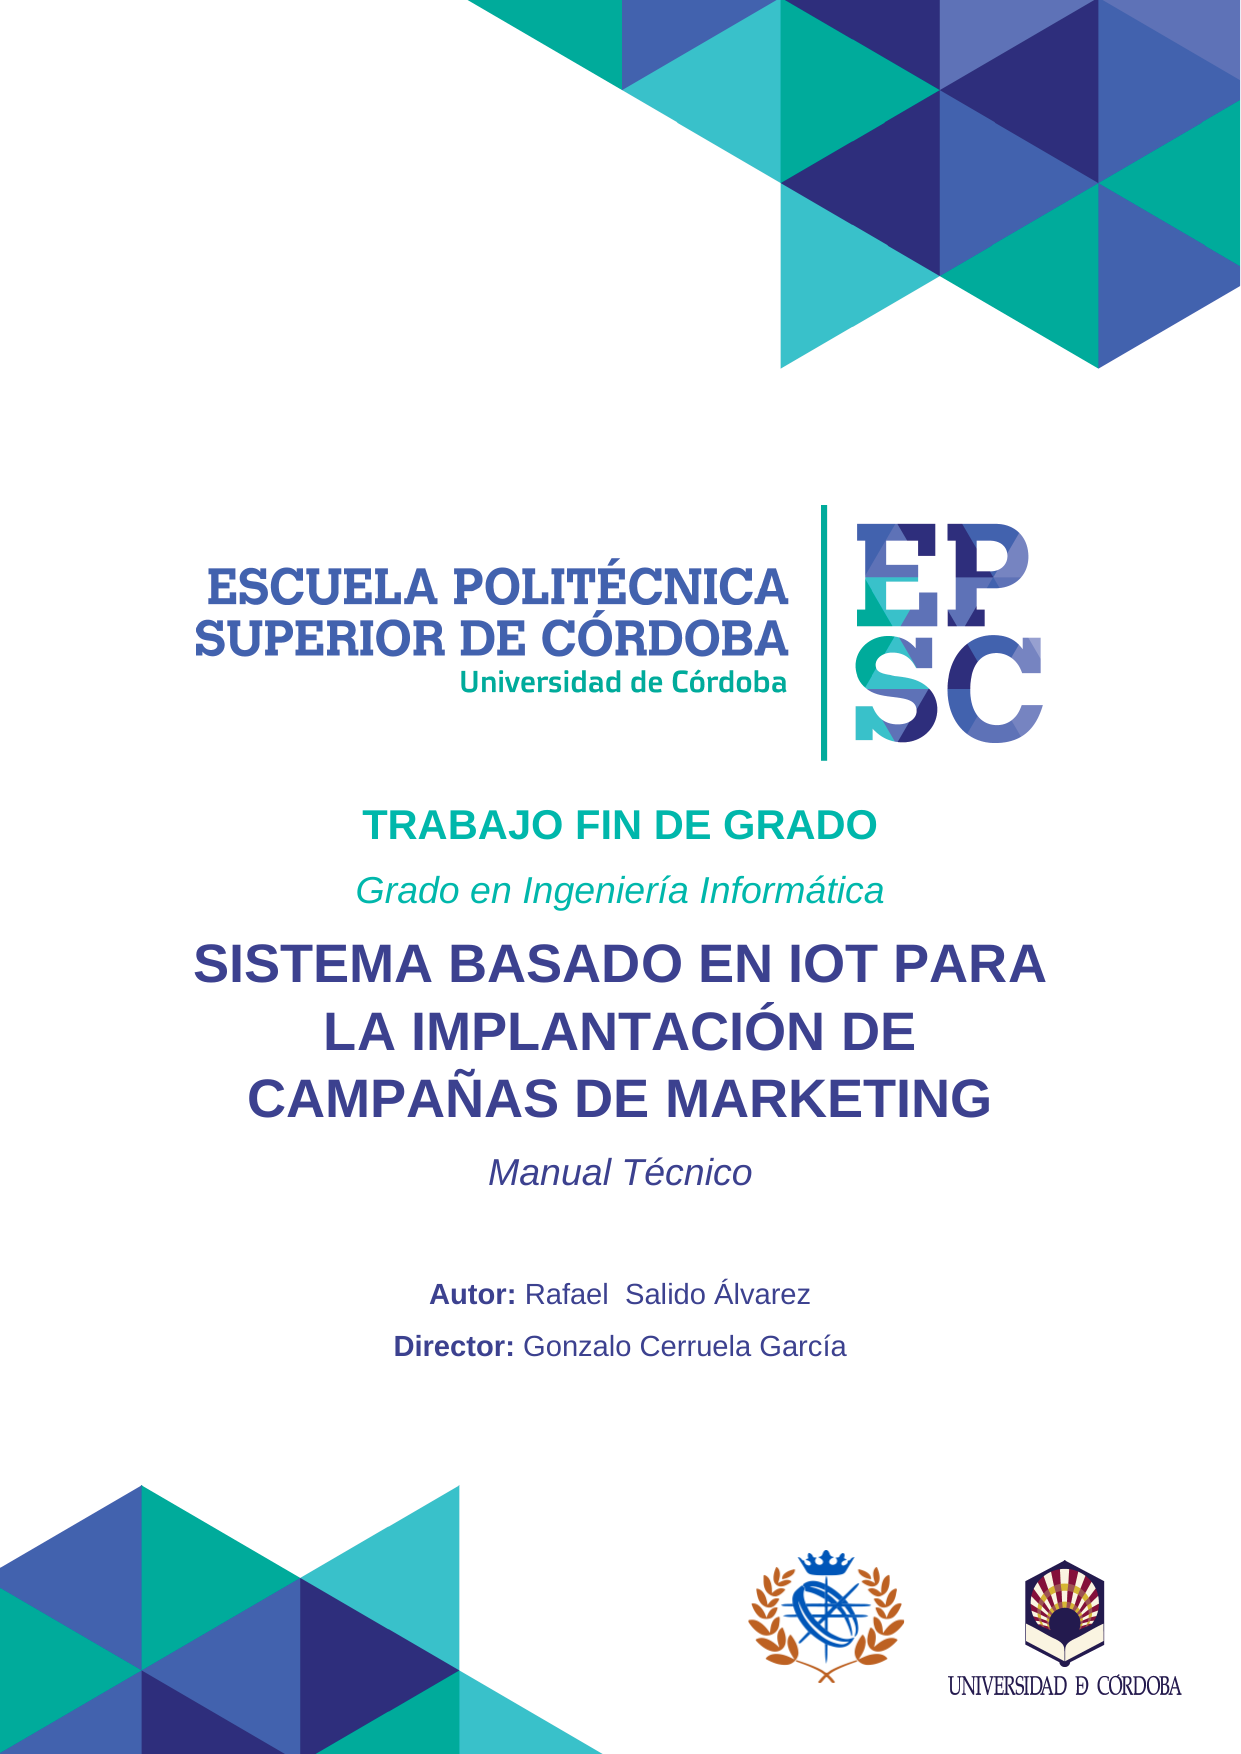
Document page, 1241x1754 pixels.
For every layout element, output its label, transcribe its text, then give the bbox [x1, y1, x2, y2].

picture [948, 1560, 1182, 1695]
text SISTEMA BASADO EN IOT PARA LA IMPLANTACIÓN DE CAMPAÑAS DE MARKETING [177, 932, 1063, 1129]
picture [0, 1485, 905, 1754]
picture [463, 0, 1241, 369]
text Director: Gonzalo Cerruela García [177, 1329, 1063, 1363]
text Grado en Ingeniería Informática [177, 869, 1063, 912]
picture [196, 505, 1043, 761]
text Manual Técnico [177, 1150, 1063, 1193]
text TRABAJO FIN DE GRADO [177, 800, 1063, 848]
text Autor: Rafael Salido Álvarez [177, 1277, 1063, 1310]
